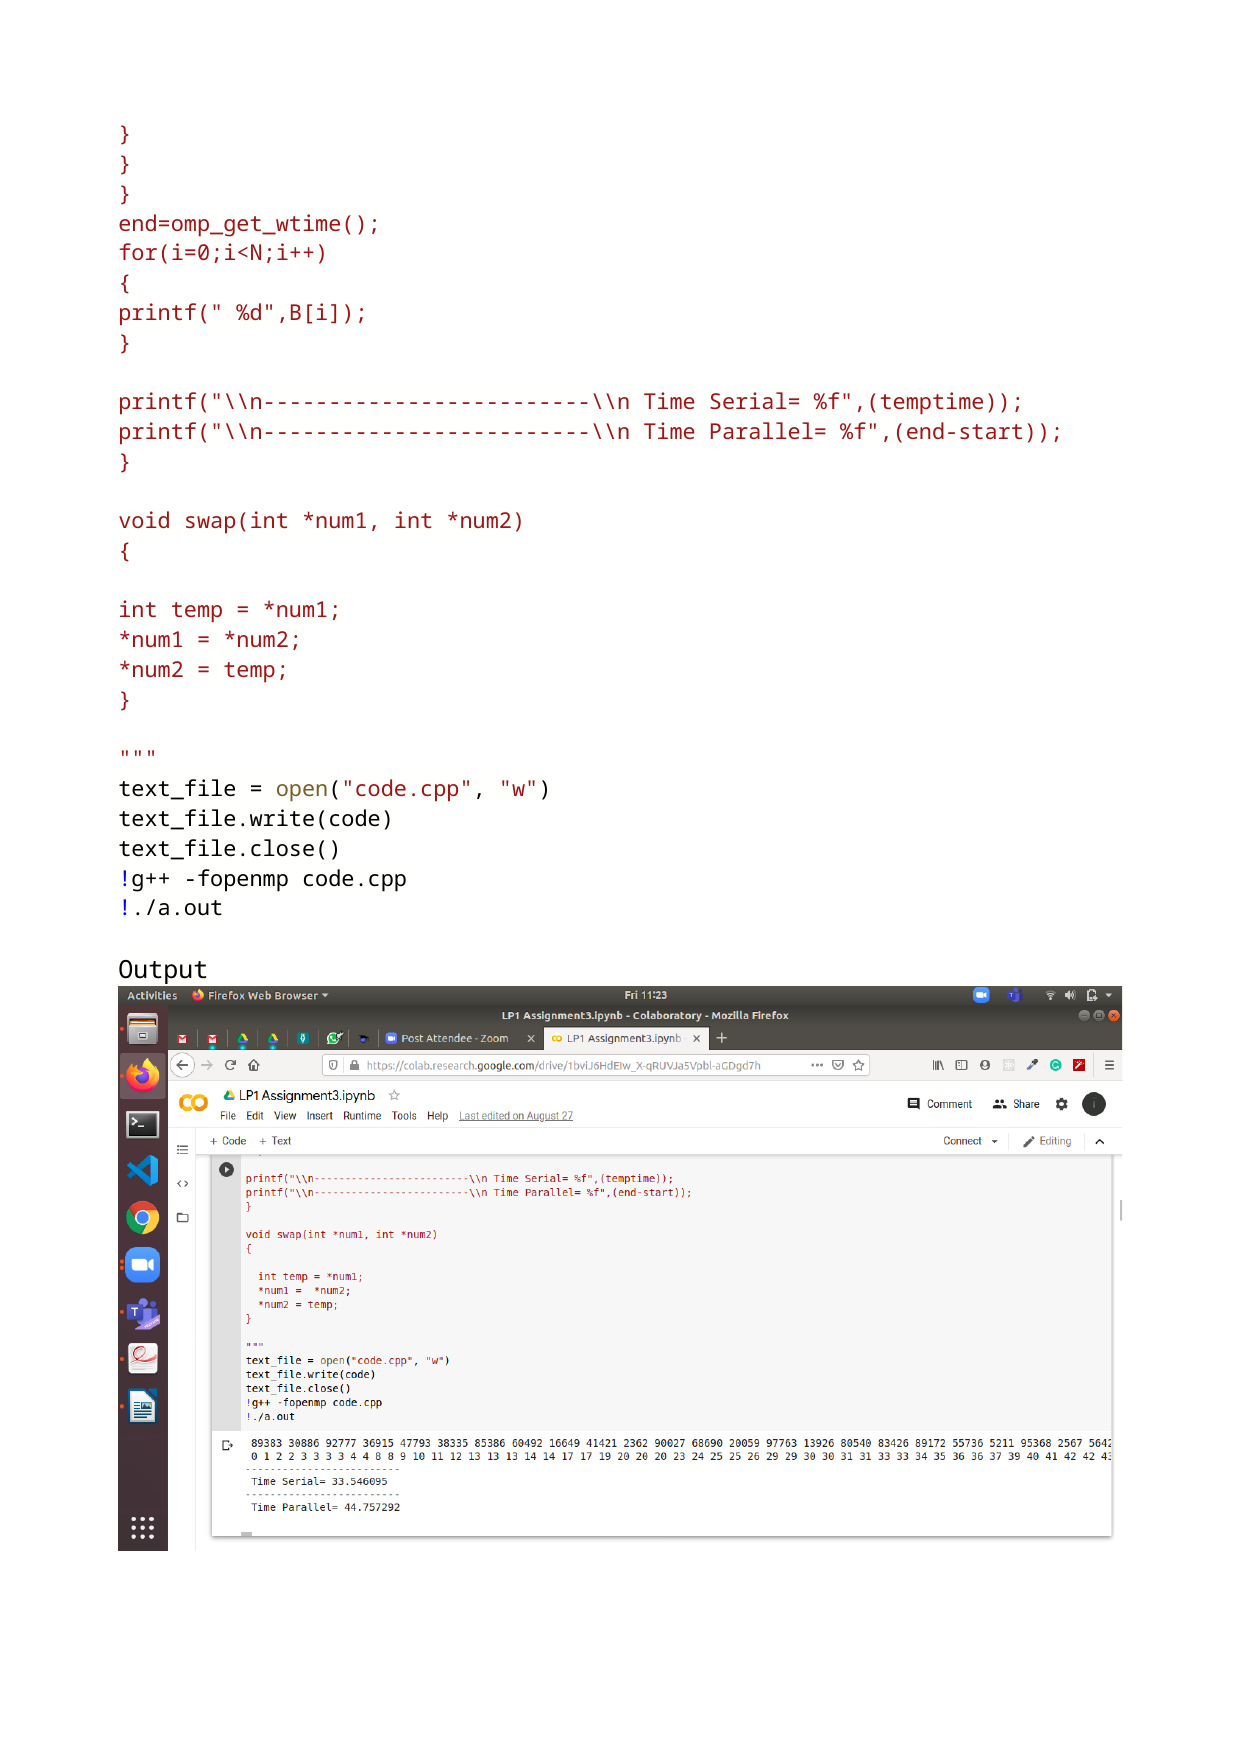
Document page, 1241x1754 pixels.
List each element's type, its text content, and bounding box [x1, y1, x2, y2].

text end=omp_get_wtime(); [118, 207, 1122, 237]
text !./a.out [118, 892, 1122, 922]
text } [118, 327, 1122, 356]
text } [118, 684, 1122, 714]
text } [118, 446, 1122, 476]
text void swap(int *num1, int *num2) [118, 505, 1122, 535]
text text_file.close() [118, 833, 1122, 862]
text text_file.write(code) [118, 803, 1122, 833]
text *num2 = temp; [118, 654, 1122, 684]
text """ [118, 743, 1122, 773]
text *num1 = *num2; [118, 624, 1122, 654]
picture [118, 986, 1123, 1551]
text printf(" %d",B[i]); [118, 297, 1122, 327]
text } [118, 148, 1122, 178]
text printf("\\n-------------------------\\n Time Serial= %f",(temptime)); [118, 386, 1122, 416]
text { [118, 535, 1122, 565]
text for(i=0;i<N;i++) [118, 237, 1122, 267]
text { [118, 267, 1122, 297]
text } [118, 178, 1122, 207]
text Output [118, 952, 1122, 986]
text int temp = *num1; [118, 594, 1122, 624]
text } [118, 118, 1122, 148]
text text_file = open("code.cpp", "w") [118, 773, 1122, 803]
text !g++ -fopenmp code.cpp [118, 862, 1122, 892]
text printf("\\n-------------------------\\n Time Parallel= %f",(end-start)); [118, 416, 1122, 446]
